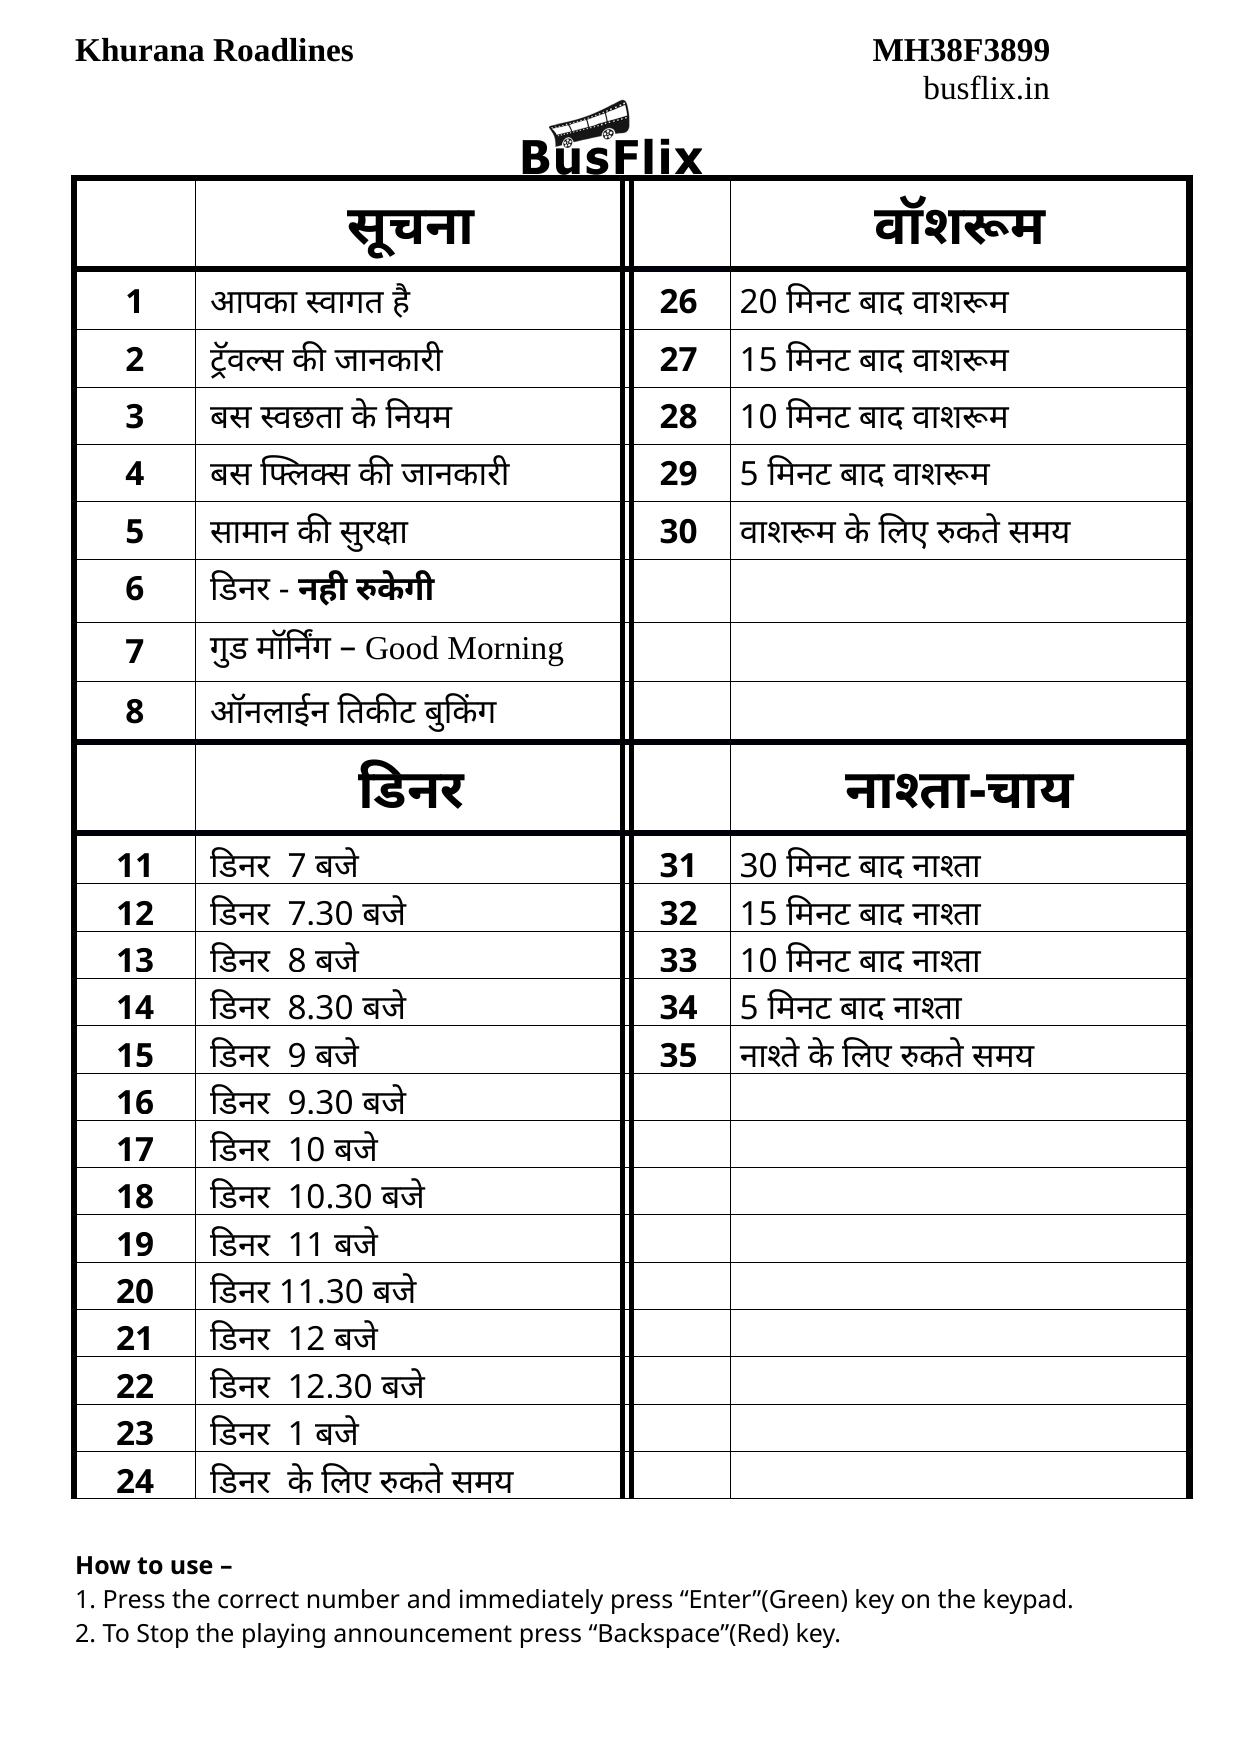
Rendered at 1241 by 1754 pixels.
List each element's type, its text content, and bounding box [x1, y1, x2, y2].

table_cell [634, 1310, 730, 1356]
table_cell 4 [77, 445, 195, 501]
table_cell 13 [77, 932, 195, 978]
table_cell डिनर 12.30 बजे [196, 1357, 620, 1403]
table_cell 29 [634, 445, 730, 501]
table_cell 5 मिनट बाद नाश्ता [731, 979, 1186, 1025]
table_cell [634, 745, 730, 830]
text 2. To Stop the playing announcement press “Backspace”(Red) key. [75, 1616, 1165, 1650]
table_cell [731, 1121, 1186, 1167]
table_cell 3 [77, 388, 195, 444]
table_cell [634, 682, 730, 739]
table_cell [634, 1405, 730, 1451]
table_cell 2 [77, 330, 195, 386]
table_cell डिनर के लिए रुकते समय [196, 1452, 620, 1498]
table_cell 5 [77, 502, 195, 559]
table_cell [731, 682, 1186, 739]
table_cell सामान की सुरक्षा [196, 502, 620, 559]
table_cell 15 मिनट बाद नाश्ता [731, 884, 1186, 931]
table_cell 31 [634, 836, 730, 883]
table_cell [634, 1215, 730, 1262]
table_header [77, 181, 195, 266]
table_cell डिनर 12 बजे [196, 1310, 620, 1356]
table_cell 10 मिनट बाद वाशरूम [731, 388, 1186, 444]
table_cell बस स्वछता के नियम [196, 388, 620, 444]
table_cell 5 मिनट बाद वाशरूम [731, 445, 1186, 501]
table_cell 6 [77, 560, 195, 622]
table_cell नाश्ता-चाय [731, 745, 1186, 830]
table_cell [634, 623, 730, 681]
table_cell 26 [634, 272, 730, 329]
table_cell आपका स्वागत है [196, 272, 620, 329]
table_cell नाश्ते के लिए रुकते समय [731, 1026, 1186, 1072]
table_cell डिनर 1 बजे [196, 1405, 620, 1451]
table_cell 34 [634, 979, 730, 1025]
table_cell ट्रॅवल्स की जानकारी [196, 330, 620, 386]
table_cell 21 [77, 1310, 195, 1356]
table_cell [731, 1357, 1186, 1403]
table_header वॉशरूम [731, 181, 1186, 266]
table_cell 23 [77, 1405, 195, 1451]
table_cell [731, 1168, 1186, 1214]
table_cell 27 [634, 330, 730, 386]
table_cell 19 [77, 1215, 195, 1262]
table_cell [731, 1310, 1186, 1356]
table_cell [77, 745, 195, 830]
table_cell 7 [77, 623, 195, 681]
table_cell [634, 560, 730, 622]
table_cell 33 [634, 932, 730, 978]
table_cell 17 [77, 1121, 195, 1167]
table_cell डिनर - नही रुकेगी [196, 560, 620, 622]
table_cell डिनर 8 बजे [196, 932, 620, 978]
table_cell 16 [77, 1074, 195, 1120]
table_cell [731, 1263, 1186, 1309]
table_cell डिनर 8.30 बजे [196, 979, 620, 1025]
table_cell [731, 1452, 1186, 1498]
table_cell 1 [77, 272, 195, 329]
table_cell [731, 623, 1186, 681]
table_cell बस फ्लिक्स की जानकारी [196, 445, 620, 501]
table_cell 12 [77, 884, 195, 931]
table_cell [634, 1121, 730, 1167]
table_cell ऑनलाईन तिकीट बुकिंग [196, 682, 620, 739]
table_cell 30 मिनट बाद नाश्ता [731, 836, 1186, 883]
table_cell डिनर [196, 745, 620, 830]
table_cell वाशरूम के लिए रुकते समय [731, 502, 1186, 559]
table_cell 18 [77, 1168, 195, 1214]
table_cell डिनर 7 बजे [196, 836, 620, 883]
table_cell डिनर 11 बजे [196, 1215, 620, 1262]
table_cell [634, 1452, 730, 1498]
table_cell 15 [77, 1026, 195, 1072]
table_cell डिनर 9.30 बजे [196, 1074, 620, 1120]
table_cell [731, 560, 1186, 622]
table_cell 15 मिनट बाद वाशरूम [731, 330, 1186, 386]
text 1. Press the correct number and immediately press “Enter”(Green) key on the keypad. [75, 1582, 1165, 1616]
table_cell [731, 1215, 1186, 1262]
table_cell [731, 1405, 1186, 1451]
table_cell डिनर 7.30 बजे [196, 884, 620, 931]
table_cell 11 [77, 836, 195, 883]
table_cell 30 [634, 502, 730, 559]
table_header सूचना [196, 181, 620, 266]
table_cell 28 [634, 388, 730, 444]
table_cell 20 मिनट बाद वाशरूम [731, 272, 1186, 329]
table_cell गुड मॉर्निंग – Good Morning [196, 623, 620, 681]
table_header [634, 181, 730, 266]
table_cell [634, 1263, 730, 1309]
table_cell 35 [634, 1026, 730, 1072]
table_cell 10 मिनट बाद नाश्ता [731, 932, 1186, 978]
text How to use – [75, 1548, 1165, 1582]
table_cell डिनर 9 बजे [196, 1026, 620, 1072]
table_cell 8 [77, 682, 195, 739]
table_cell डिनर 10 बजे [196, 1121, 620, 1167]
table_cell डिनर 10.30 बजे [196, 1168, 620, 1214]
table_cell 14 [77, 979, 195, 1025]
table_cell 24 [77, 1452, 195, 1498]
table_cell [731, 1074, 1186, 1120]
table_cell 32 [634, 884, 730, 931]
table_cell 22 [77, 1357, 195, 1403]
table_cell [634, 1074, 730, 1120]
table_cell 20 [77, 1263, 195, 1309]
table_cell [634, 1168, 730, 1214]
table_cell डिनर 11.30 बजे [196, 1263, 620, 1309]
table_cell [634, 1357, 730, 1403]
